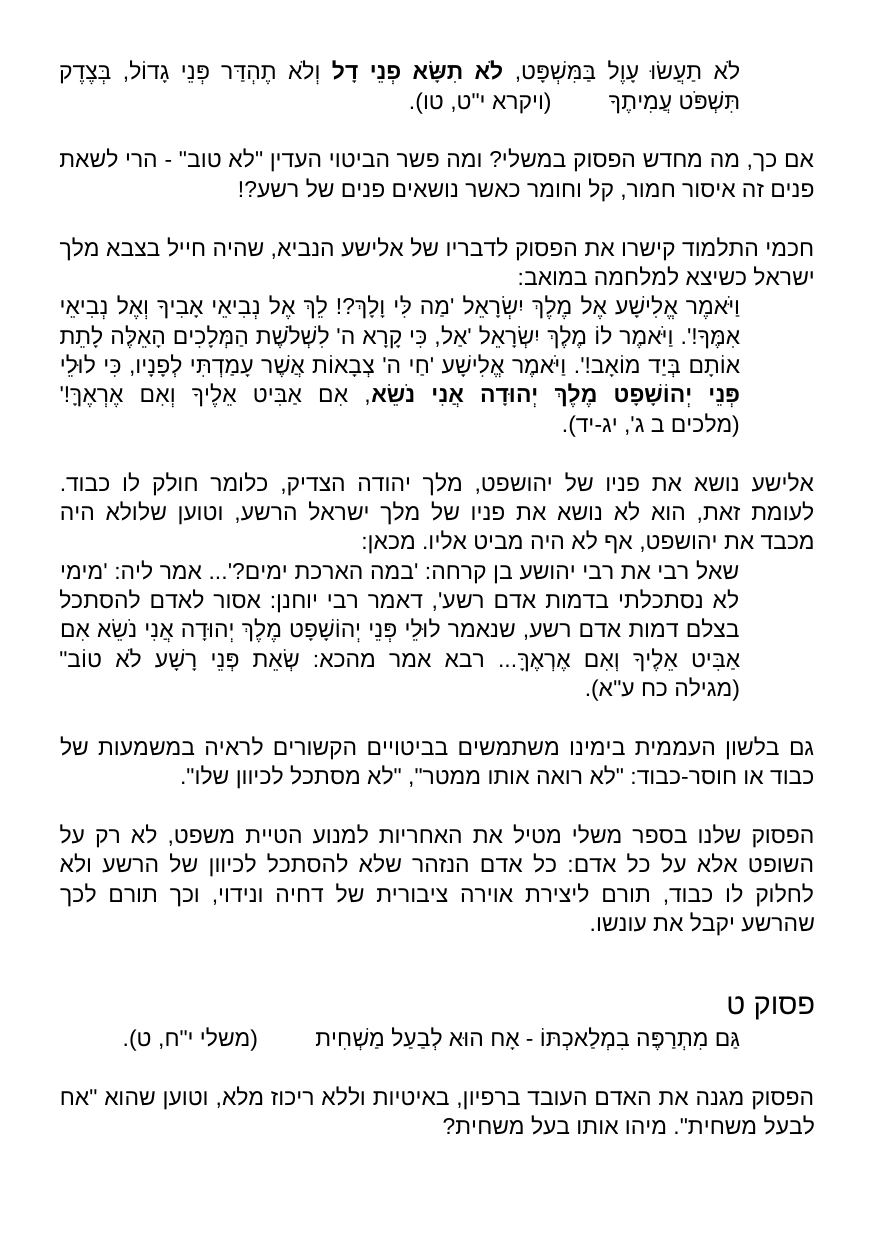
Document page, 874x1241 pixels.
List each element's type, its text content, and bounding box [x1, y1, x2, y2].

text שאל רבי את רבי יהושע בן קרחה: 'במה הארכת ימים?'... אמר ליה: 'מימי לא נסתכלתי בדמות אדם רשע', דאמר רבי יוחנן: אסור לאדם להסתכל בצלם דמות אדם רשע, שנאמר לוּלֵי פְּנֵי יְהוֹשָׁפָט מֶלֶךְ יְהוּדָה אֲנִי נֹשֵׂא אִם אַבִּיט אֵלֶיךָ וְאִם אֶרְאֶךָּ... רבא אמר מהכא: שְׂאֵת פְּנֵי רָשָׁע לֹא טוֹב" (מגילה כח ע"א). [59, 558, 740, 701]
text פסוק ט [59, 988, 815, 1021]
text חכמי התלמוד קישרו את הפסוק לדבריו של אלישע הנביא, שהיה חייל בצבא מלך ישראל כשיצא למלחמה במואב: [59, 235, 815, 290]
text לֹא תַעֲשׂוּ עָוֶל בַּמִּשְׁפָּט, לֹא תִשָּׂא פְנֵי דָל וְלֹא תֶהְדַּר פְּנֵי גָדוֹל, בְּצֶדֶק תִּשְׁפֹּט עֲמִיתֶךָ (ויקרא י"ט, טו). [59, 59, 740, 114]
text אם כך, מה מחדש הפסוק במשלי? ומה פשר הביטוי העדין "לא טוב" - הרי לשאת פנים זה איסור חמור, קל וחומר כאשר נושאים פנים של רשע?! [59, 147, 815, 202]
text גַּם מִתְרַפֶּה בִמְלַאכְתּוֹ - אָח הוּא לְבַעַל מַשְׁחִית (משלי י"ח, ט). [59, 1026, 740, 1051]
text גם בלשון העממית בימינו משתמשים בביטויים הקשורים לראיה במשמעות של כבוד או חוסר-כבוד: "לא רואה אותו ממטר", "לא מסתכל לכיוון שלו". [59, 734, 815, 789]
text וַיֹּאמֶר אֱלִישָׁע אֶל מֶלֶךְ יִשְׂרָאֵל 'מַה לִּי וָלָךְ?! לֵךְ אֶל נְבִיאֵי אָבִיךָ וְאֶל נְבִיאֵי אִמֶּךָ!'. וַיֹּאמֶר לוֹ מֶלֶךְ יִשְׂרָאֵל 'אַל, כִּי קָרָא ה' לִשְׁלֹשֶׁת הַמְּלָכִים הָאֵלֶּה לָתֵת אוֹתָם בְּיַד מוֹאָב!'. וַיֹּאמֶר אֱלִישָׁע 'חַי ה' צְבָאוֹת אֲשֶׁר עָמַדְתִּי לְפָנָיו, כִּי לוּלֵי פְּנֵי יְהוֹשָׁפָט מֶלֶךְ יְהוּדָה אֲנִי נֹשֵׂא, אִם אַבִּיט אֵלֶיךָ וְאִם אֶרְאֶךָּ!' (מלכים ב ג', יג-יד). [59, 294, 740, 437]
text אלישע נושא את פניו של יהושפט, מלך יהודה הצדיק, כלומר חולק לו כבוד. לעומת זאת, הוא לא נושא את פניו של מלך ישראל הרשע, וטוען שלולא היה מכבד את יהושפט, אף לא היה מביט אליו. מכאן: [59, 470, 815, 554]
text הפסוק מגנה את האדם העובד ברפיון, באיטיות וללא ריכוז מלא, וטוען שהוא "אח לבעל משחית". מיהו אותו בעל משחית? [59, 1084, 815, 1139]
text הפסוק שלנו בספר משלי מטיל את האחריות למנוע הטיית משפט, לא רק על השופט אלא על כל אדם: כל אדם הנזהר שלא להסתכל לכיוון של הרשע ולא לחלוק לו כבוד, תורם ליצירת אוירה ציבורית של דחיה ונידוי, וכך תורם לכך שהרשע יקבל את עונשו. [59, 823, 815, 936]
